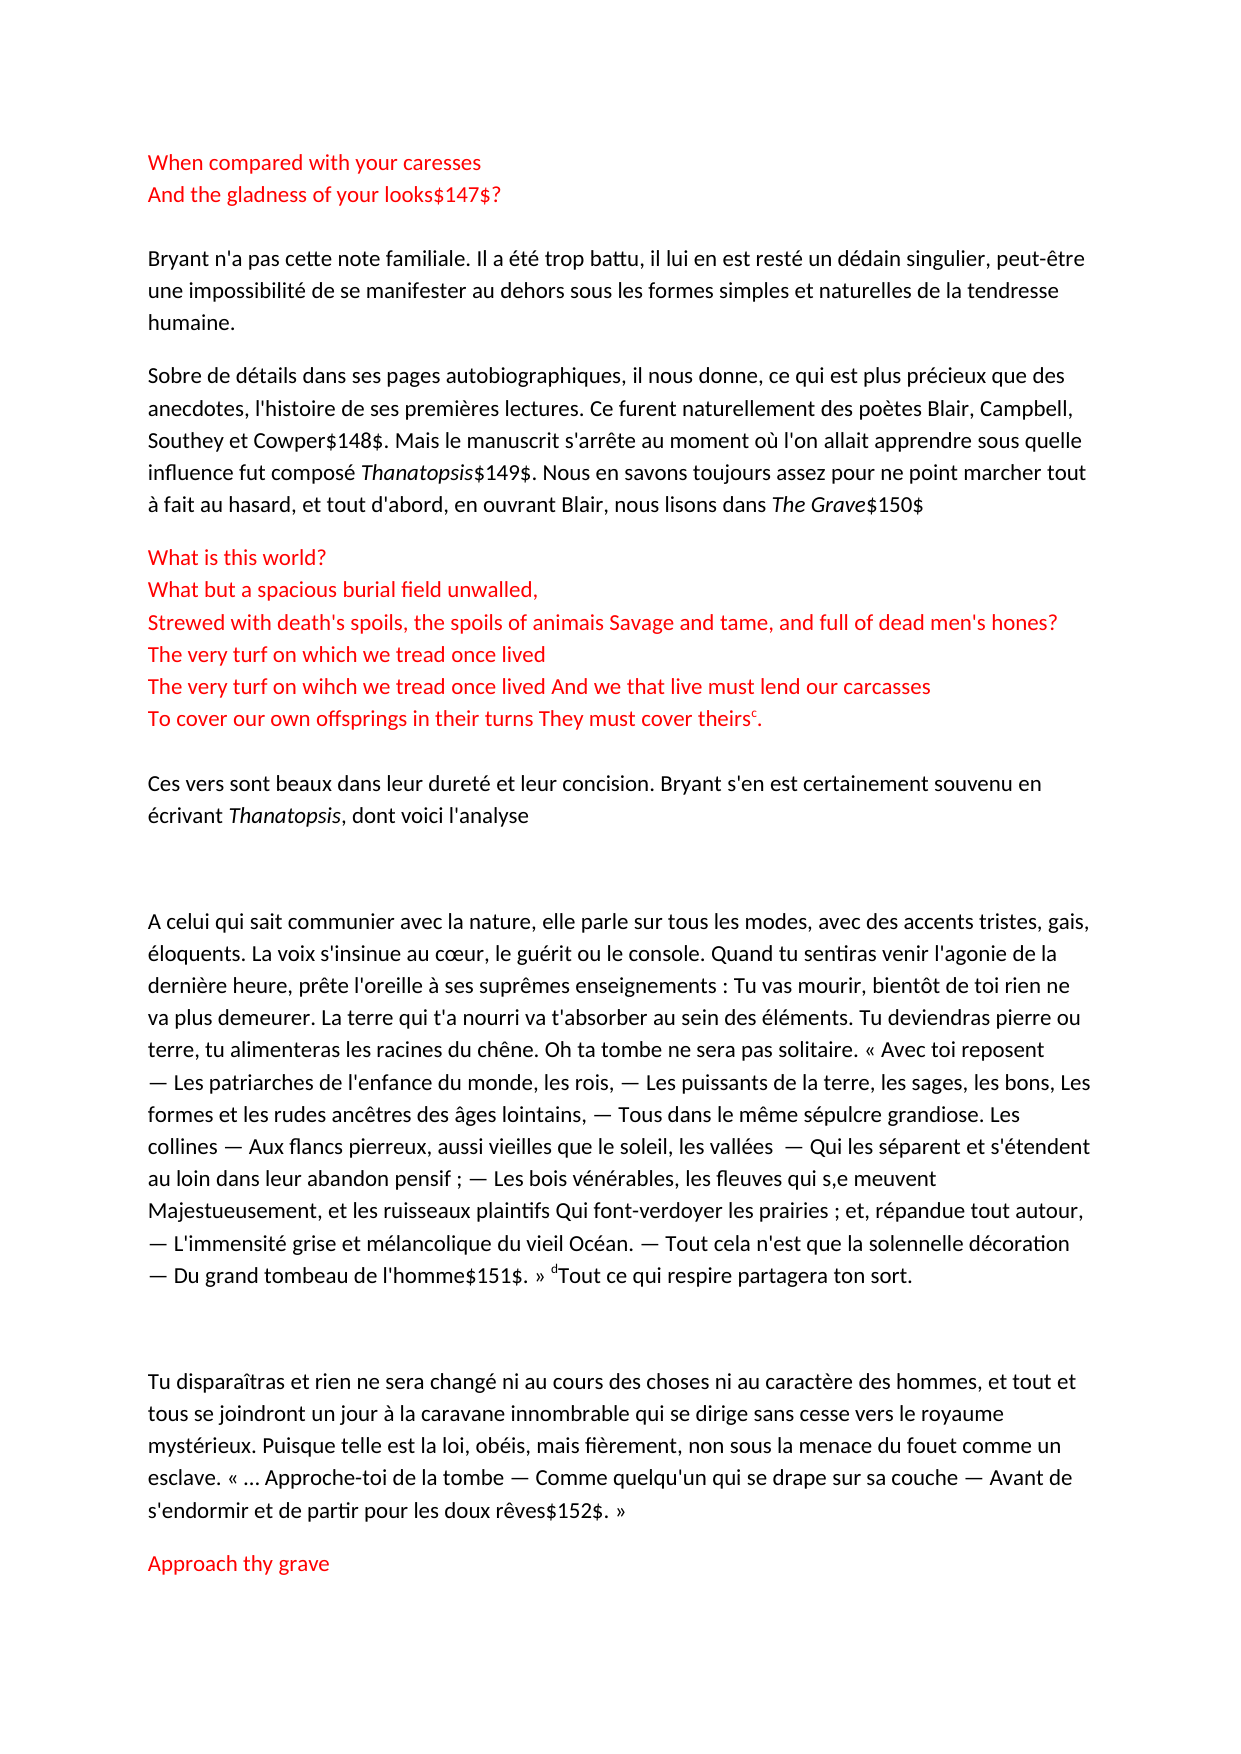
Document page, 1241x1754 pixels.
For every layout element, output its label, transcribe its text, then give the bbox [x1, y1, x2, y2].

text What but a spacious burial field unwalled, [148, 576, 1093, 603]
text The very turf on wihch we tread once lived And we that live must lend our carcasses [148, 672, 1093, 700]
text When compared with your caresses [148, 148, 1093, 176]
text What is this world? [148, 543, 1093, 571]
text Tu disparaîtras et rien ne sera changé ni au cours des choses ni au caractère des hommes, et tout et tous se joindront un jour à la caravane innombrable qui se dirige sans cesse vers le royaume mystérieux. Puisque telle est la loi, obéis, mais fièrement, non sous la menace du fouet comme un esclave. « … Approche-toi de la tombe — Comme quelqu'un qui se drape sur sa couche — Avant de s'endormir et de partir pour les doux rêves$152$. » [148, 1367, 1093, 1524]
text Ces vers sont beaux dans leur dureté et leur concision. Bryant s'en est certainement souvenu en écrivant Thanatopsis, dont voici l'analyse [148, 769, 1093, 829]
text To cover our own offsprings in their turns They must cover theirs. [148, 704, 1093, 732]
text Bryant n'a pas cette note familiale. Il a été trop battu, il lui en est resté un dédain singulier, peut-être une impossibilité de se manifester au dehors sous les formes simples et naturelles de la tendresse humaine. [148, 244, 1093, 337]
text Strewed with death's spoils, the spoils of animais Savage and tame, and full of dead men's hones? The very turf on which we tread once lived [148, 608, 1093, 668]
text And the gladness of your looks$147$? [148, 180, 1093, 208]
text Approach thy grave [148, 1549, 1093, 1577]
text Sobre de détails dans ses pages autobiographiques, il nous donne, ce qui est plus précieux que des anecdotes, l'histoire de ses premières lectures. Ce furent naturellement des poètes Blair, Campbell, Southey et Cowper$148$. Mais le manuscrit s'arrête au moment où l'on allait apprendre sous quelle influence fut composé Thanatopsis$149$. Nous en savons toujours assez pour ne point marcher tout à fait au hasard, et tout d'abord, en ouvrant Blair, nous lisons dans The Grave$150$ [148, 362, 1093, 518]
text A celui qui sait communier avec la nature, elle parle sur tous les modes, avec des accents tristes, gais, éloquents. La voix s'insinue au cœur, le guérit ou le console. Quand tu sentiras venir l'agonie de la dernière heure, prête l'oreille à ses suprêmes enseignements : Tu vas mourir, bientôt de toi rien ne va plus demeurer. La terre qui t'a nourri va t'absorber au sein des éléments. Tu deviendras pierre ou terre, tu alimenteras les racines du chêne. Oh ta tombe ne sera pas solitaire. « Avec toi reposent — Les patriarches de l'enfance du monde, les rois, — Les puissants de la terre, les sages, les bons, Les formes et les rudes ancêtres des âges lointains, — Tous dans le même sépulcre grandiose. Les collines — Aux flancs pierreux, aussi vieilles que le soleil, les vallées — Qui les séparent et s'étendent au loin dans leur abandon pensif ; — Les bois vénérables, les fleuves qui s,e meuvent Majestueusement, et les ruisseaux plaintifs Qui font-verdoyer les prairies ; et, répandue tout autour, — L'immensité grise et mélancolique du vieil Océan. — Tout cela n'est que la solennelle décoration — Du grand tombeau de l'homme$151$. » Tout ce qui respire partagera ton sort. [148, 907, 1093, 1289]
